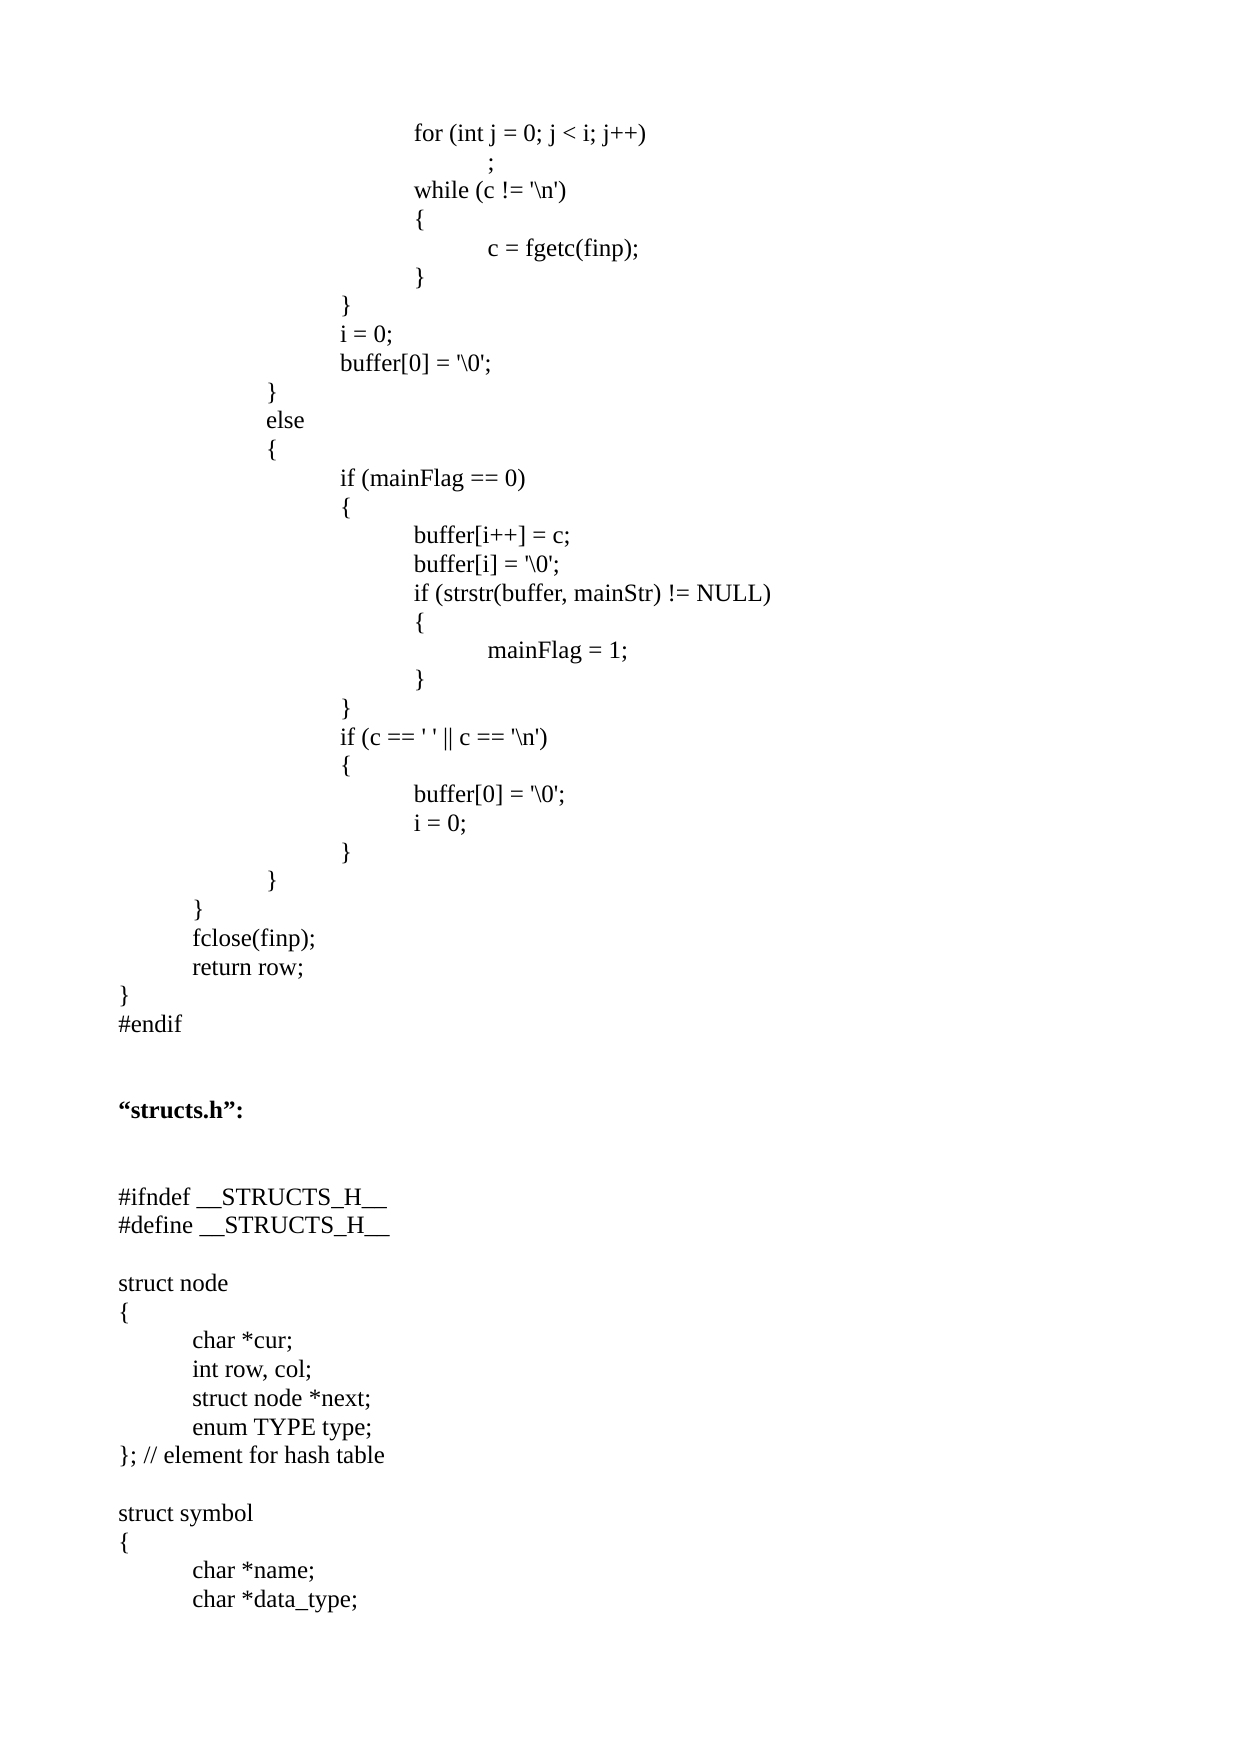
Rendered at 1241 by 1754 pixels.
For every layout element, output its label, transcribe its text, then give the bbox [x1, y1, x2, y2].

text { [118, 492, 1122, 521]
text i = 0; [118, 808, 1122, 837]
text i = 0; [118, 319, 1122, 348]
text struct symbol [118, 1498, 1122, 1527]
text { [118, 607, 1122, 636]
text } [118, 262, 1122, 291]
text if (mainFlag == 0) [118, 463, 1122, 492]
text mainFlag = 1; [118, 636, 1122, 664]
text { [118, 751, 1122, 779]
text return row; [118, 952, 1122, 981]
text #define __STRUCTS_H__ [118, 1211, 1122, 1239]
text “structs.h”: [118, 1096, 1122, 1124]
text } [118, 837, 1122, 866]
text buffer[i] = '\0'; [118, 549, 1122, 578]
text } [118, 981, 1122, 1009]
text } [118, 291, 1122, 319]
text { [118, 434, 1122, 463]
text c = fgetc(finp); [118, 233, 1122, 262]
text } [118, 866, 1122, 894]
text { [118, 1527, 1122, 1556]
text char *name; [118, 1556, 1122, 1584]
text } [118, 664, 1122, 693]
text } [118, 377, 1122, 406]
text buffer[i++] = c; [118, 521, 1122, 549]
text ; [118, 147, 1122, 176]
text char *cur; [118, 1326, 1122, 1354]
text for (int j = 0; j < i; j++) [118, 118, 1122, 147]
text #endif [118, 1009, 1122, 1038]
text } [118, 693, 1122, 722]
text char *data_type; [118, 1584, 1122, 1613]
text if (strstr(buffer, mainStr) != NULL) [118, 578, 1122, 607]
text struct node *next; [118, 1383, 1122, 1412]
text }; // element for hash table [118, 1441, 1122, 1469]
text #ifndef __STRUCTS_H__ [118, 1182, 1122, 1211]
text buffer[0] = '\0'; [118, 348, 1122, 377]
text fclose(finp); [118, 923, 1122, 952]
text if (c == ' ' || c == '\n') [118, 722, 1122, 751]
text buffer[0] = '\0'; [118, 779, 1122, 808]
text while (c != '\n') [118, 176, 1122, 204]
text { [118, 1297, 1122, 1326]
text } [118, 894, 1122, 923]
text int row, col; [118, 1354, 1122, 1383]
text else [118, 406, 1122, 434]
text struct node [118, 1268, 1122, 1297]
text enum TYPE type; [118, 1412, 1122, 1441]
text { [118, 204, 1122, 233]
